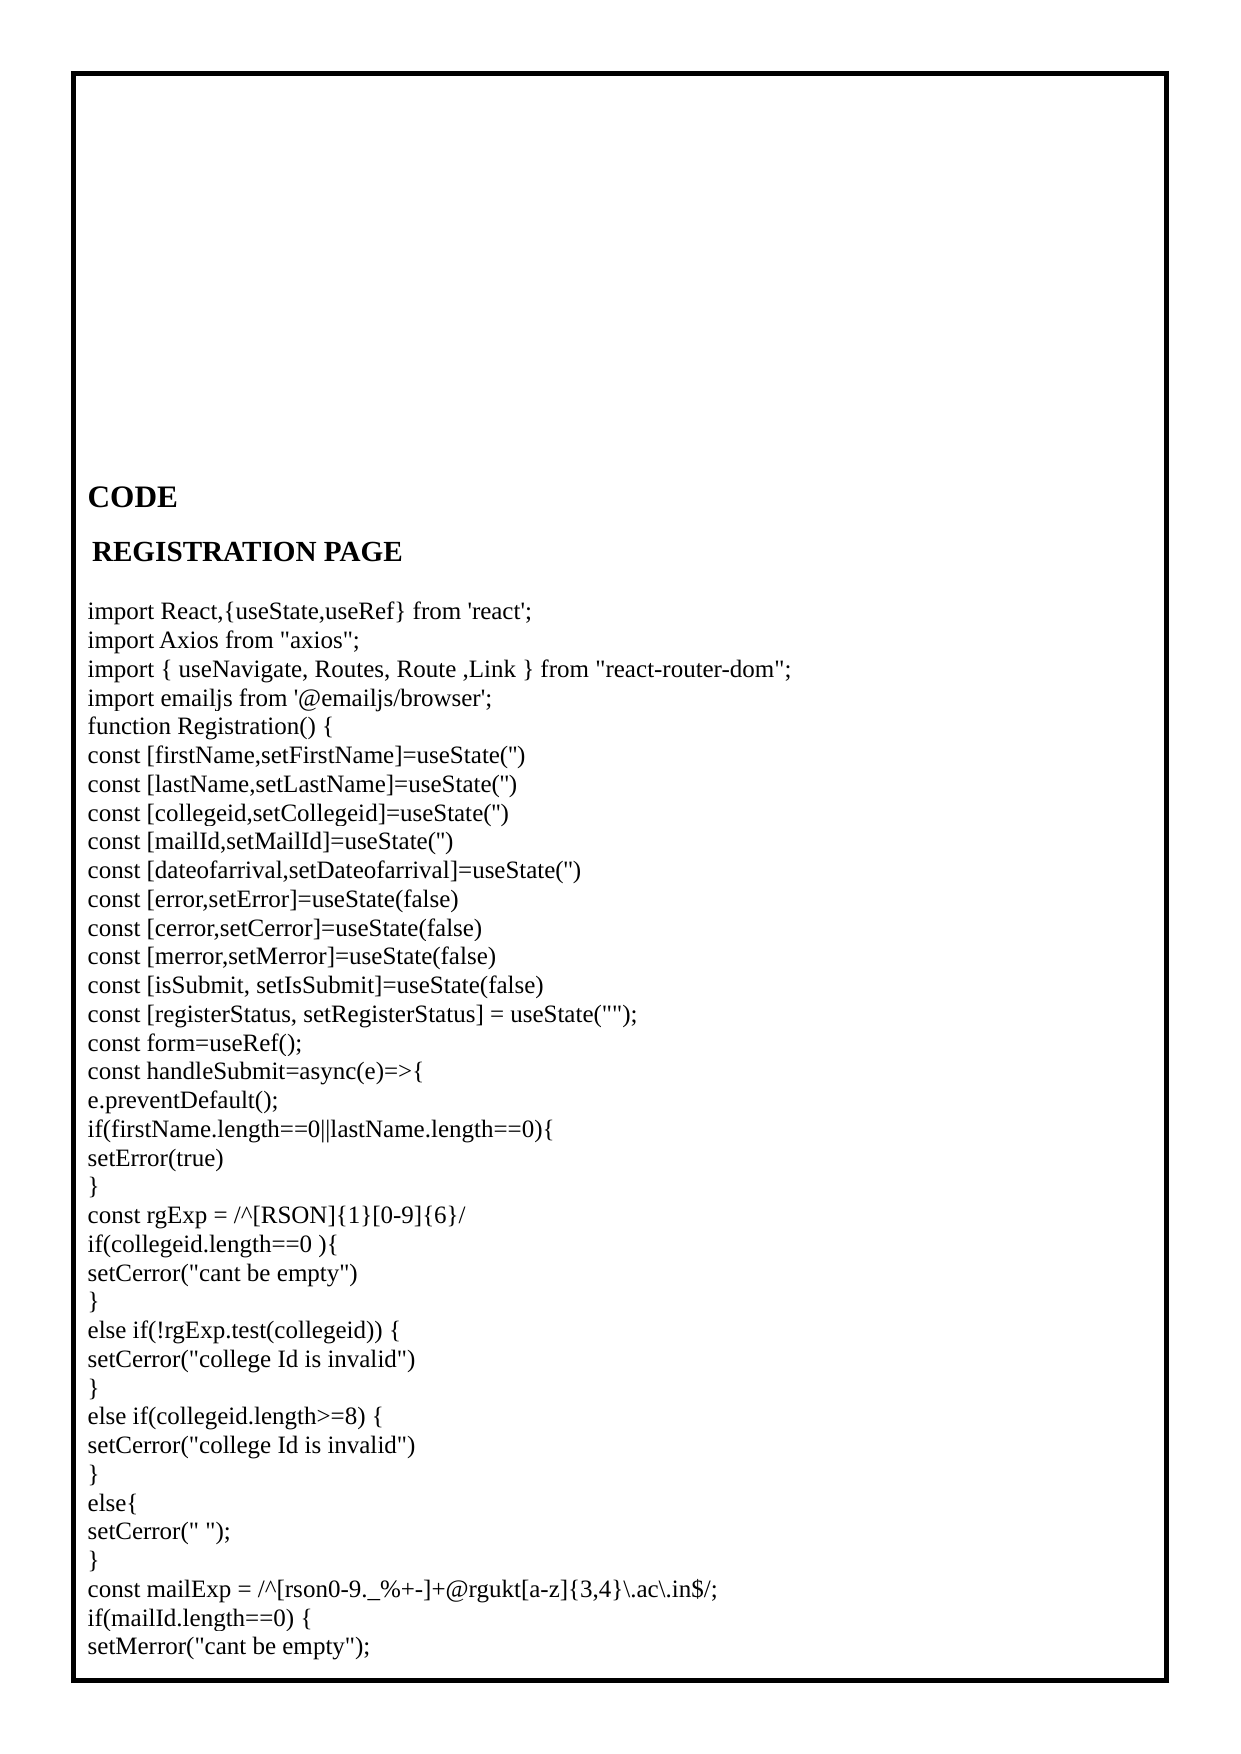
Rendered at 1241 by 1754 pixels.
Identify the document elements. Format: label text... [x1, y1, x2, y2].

text const [dateofarrival,setDateofarrival]=useState('') [87, 855, 1153, 884]
text import Axios from "axios"; [87, 625, 1153, 654]
text function Registration() { [87, 711, 1153, 740]
text setCerror("college Id is invalid") [87, 1344, 1153, 1373]
text } [87, 1459, 1153, 1488]
text if(mailId.length==0) { [87, 1603, 1153, 1631]
text if(collegeid.length==0 ){ [87, 1229, 1153, 1258]
text const [merror,setMerror]=useState(false) [87, 941, 1153, 970]
text e.preventDefault(); [87, 1085, 1153, 1114]
text CODE [87, 478, 1153, 514]
text const [firstName,setFirstName]=useState('') [87, 740, 1153, 769]
text const form=useRef(); [87, 1028, 1153, 1056]
text } [87, 1171, 1153, 1200]
text const [isSubmit, setIsSubmit]=useState(false) [87, 970, 1153, 999]
text setError(true) [87, 1143, 1153, 1171]
text const [mailId,setMailId]=useState('') [87, 826, 1153, 855]
text import emailjs from '@emailjs/browser'; [87, 683, 1153, 711]
text setCerror("cant be empty") [87, 1258, 1153, 1286]
text const [lastName,setLastName]=useState('') [87, 769, 1153, 798]
text setMerror("cant be empty"); [87, 1631, 1153, 1660]
text setCerror("college Id is invalid") [87, 1430, 1153, 1459]
text } [87, 1373, 1153, 1401]
text const [cerror,setCerror]=useState(false) [87, 913, 1153, 941]
text } [87, 1545, 1153, 1574]
text setCerror(" "); [87, 1516, 1153, 1545]
text import { useNavigate, Routes, Route ,Link } from "react-router-dom"; [87, 654, 1153, 683]
text REGISTRATION PAGE [87, 534, 1153, 568]
text const [error,setError]=useState(false) [87, 884, 1153, 913]
text else{ [87, 1488, 1153, 1516]
text const [collegeid,setCollegeid]=useState('') [87, 798, 1153, 826]
text import React,{useState,useRef} from 'react'; [87, 596, 1153, 625]
text const mailExp = /^[rson0-9._%+-]+@rgukt[a-z]{3,4}\.ac\.in$/; [87, 1574, 1153, 1603]
text const rgExp = /^[RSON]{1}[0-9]{6}/ [87, 1200, 1153, 1229]
text else if(collegeid.length>=8) { [87, 1401, 1153, 1430]
text else if(!rgExp.test(collegeid)) { [87, 1315, 1153, 1344]
text const [registerStatus, setRegisterStatus] = useState(""); [87, 999, 1153, 1028]
text } [87, 1286, 1153, 1315]
text if(firstName.length==0||lastName.length==0){ [87, 1114, 1153, 1143]
text const handleSubmit=async(e)=>{ [87, 1056, 1153, 1085]
